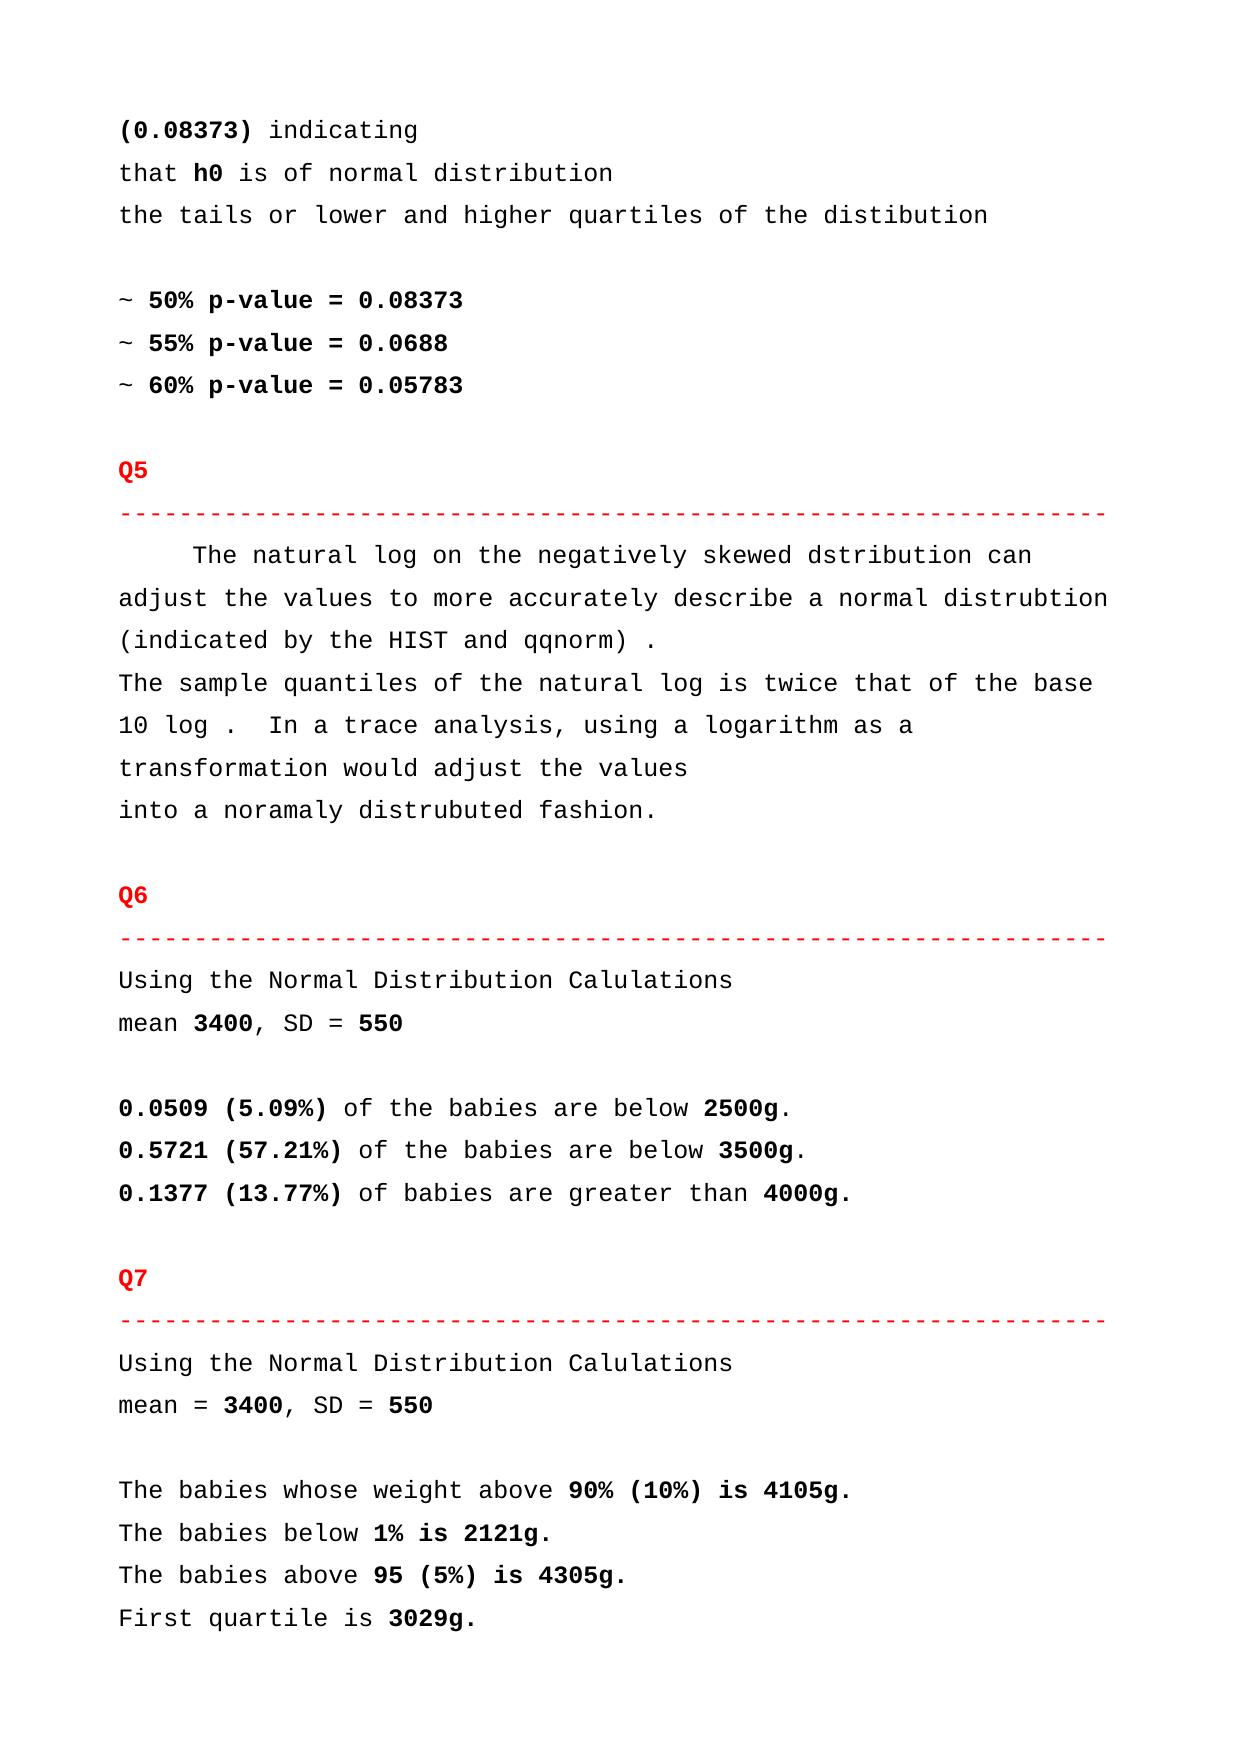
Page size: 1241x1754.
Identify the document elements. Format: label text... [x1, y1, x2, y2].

text ~ 50% p-value = 0.08373 [118, 288, 1122, 316]
text mean = 3400, SD = 550 [118, 1393, 1122, 1421]
text ------------------------------------------------------------------ [118, 926, 1122, 954]
text The babies whose weight above 90% (10%) is 4105g. [118, 1478, 1122, 1506]
text Using the Normal Distribution Calulations [118, 1351, 1122, 1379]
text Q7 [118, 1266, 1122, 1294]
text the tails or lower and higher quartiles of the distibution [118, 203, 1122, 231]
text 0.1377 (13.77%) of babies are greater than 4000g. [118, 1181, 1122, 1209]
text Q6 [118, 883, 1122, 911]
text The natural log on the negatively skewed dstribution can adjust the values to more accurately describe a normal distrubtion (indicated by the HIST and qqnorm) . [118, 543, 1122, 656]
text The babies below 1% is 2121g. [118, 1521, 1122, 1549]
text that h0 is of normal distribution [118, 161, 1122, 189]
text ~ 55% p-value = 0.0688 [118, 331, 1122, 359]
text The sample quantiles of the natural log is twice that of the base 10 log . In a trace analysis, using a logarithm as a transformation would adjust the values [118, 671, 1122, 784]
text 0.0509 (5.09%) of the babies are below 2500g. [118, 1096, 1122, 1124]
text ------------------------------------------------------------------ [118, 1308, 1122, 1336]
text (0.08373) indicating [118, 118, 1122, 146]
text Using the Normal Distribution Calulations [118, 968, 1122, 996]
text mean 3400, SD = 550 [118, 1011, 1122, 1039]
text 0.5721 (57.21%) of the babies are below 3500g. [118, 1138, 1122, 1166]
text The babies above 95 (5%) is 4305g. [118, 1563, 1122, 1591]
text into a noramaly distrubuted fashion. [118, 798, 1122, 826]
text Q5 [118, 458, 1122, 486]
text ------------------------------------------------------------------ [118, 501, 1122, 529]
text First quartile is 3029g. [118, 1606, 1122, 1634]
text ~ 60% p-value = 0.05783 [118, 373, 1122, 401]
